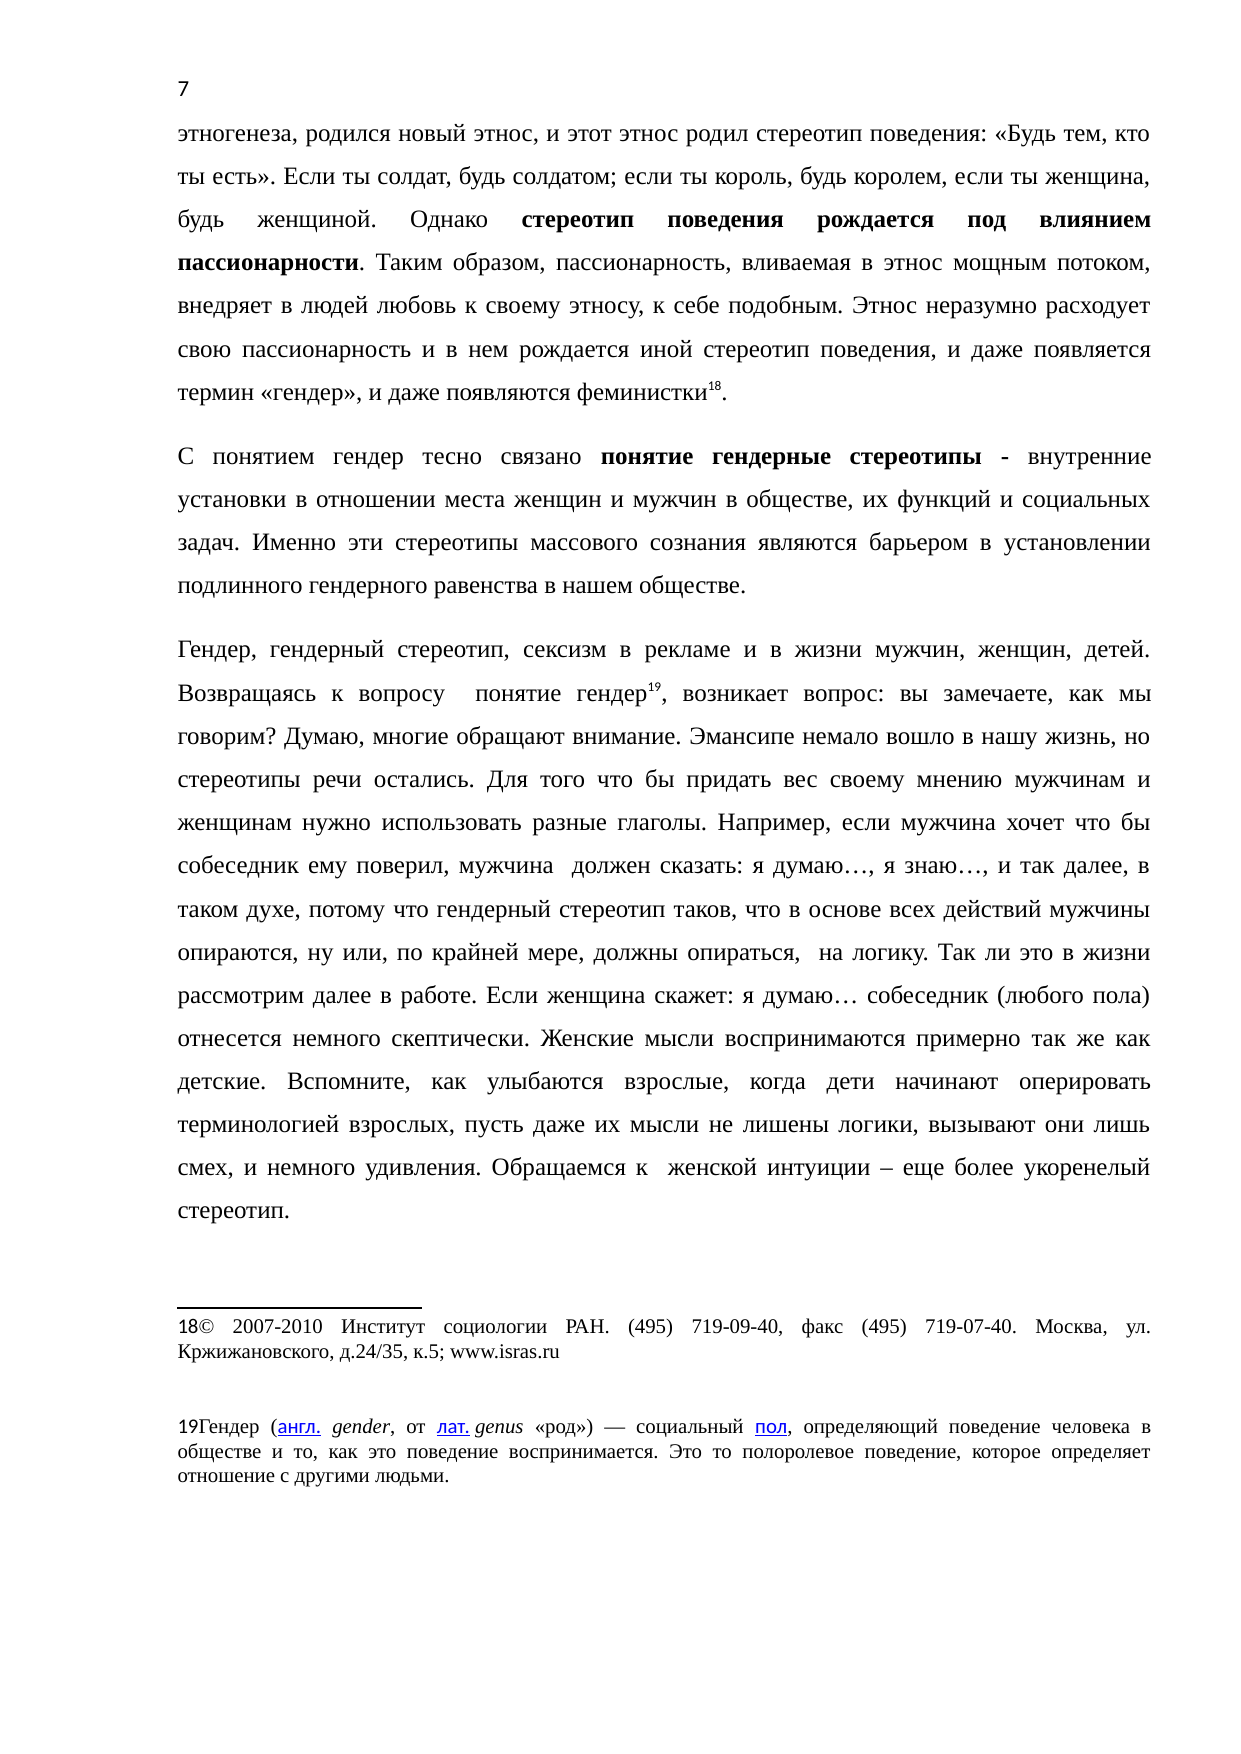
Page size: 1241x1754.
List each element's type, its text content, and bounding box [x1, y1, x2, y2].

text С понятием гендер тесно связано понятие гендерные стереотипы - внутренние установки в отношении места женщин и мужчин в обществе, их функций и социальных задач. Именно эти стереотипы массового сознания являются барьером в установлении подлинного гендерного равенства в нашем обществе. [177, 441, 1152, 599]
text этногенеза, родился новый этнос, и этот этнос родил стереотип поведения: «Будь тем, кто ты есть». Если ты солдат, будь солдатом; если ты король, будь королем, если ты женщина, будь женщиной. Однако стереотип поведения рождается под влиянием пассионарности. Таким образом, пассионарность, вливаемая в этнос мощным потоком, внедряет в людей любовь к своему этносу, к себе подобным. Этнос неразумно расходует свою пассионарность и в нем рождается иной стереотип поведения, и даже появляется термин «гендер», и даже появляются феминистки. [177, 118, 1152, 406]
text © 2007-2010 Институт социологии РАН. (495) 719-09-40, факс (495) 719-07-40. Москва, ул. Кржижановского, д.24/35, к.5; www.isras.ru [177, 1314, 1152, 1363]
text Гендер, гендерный стереотип, сексизм в рекламе и в жизни мужчин, женщин, детей. Возвращаясь к вопросу понятие гендер, возникает вопрос: вы замечаете, как мы говорим? Думаю, многие обращают внимание. Эмансипе немало вошло в нашу жизнь, но стереотипы речи остались. Для того что бы придать вес своему мнению мужчинам и женщинам нужно использовать разные глаголы. Например, если мужчина хочет что бы собеседник ему поверил, мужчина должен сказать: я думаю…, я знаю…, и так далее, в таком духе, потому что гендерный стереотип таков, что в основе всех действий мужчины опираются, ну или, по крайней мере, должны опираться, на логику. Так ли это в жизни рассмотрим далее в работе. Если женщина скажет: я думаю… собеседник (любого пола) отнесется немного скептически. Женские мысли воспринимаются примерно так же как детские. Вспомните, как улыбаются взрослые, когда дети начинают оперировать терминологией взрослых, пусть даже их мысли не лишены логики, вызывают они лишь смех, и немного удивления. Обращаемся к женской интуиции – еще более укоренелый стереотип. [177, 634, 1152, 1224]
text Гендер (англ. gender, от лат. genus «род») — социальный пол, определяющий поведение человека в обществе и то, как это поведение воспринимается. Это то полоролевое поведение, которое определяет отношение с другими людьми. [177, 1413, 1152, 1487]
